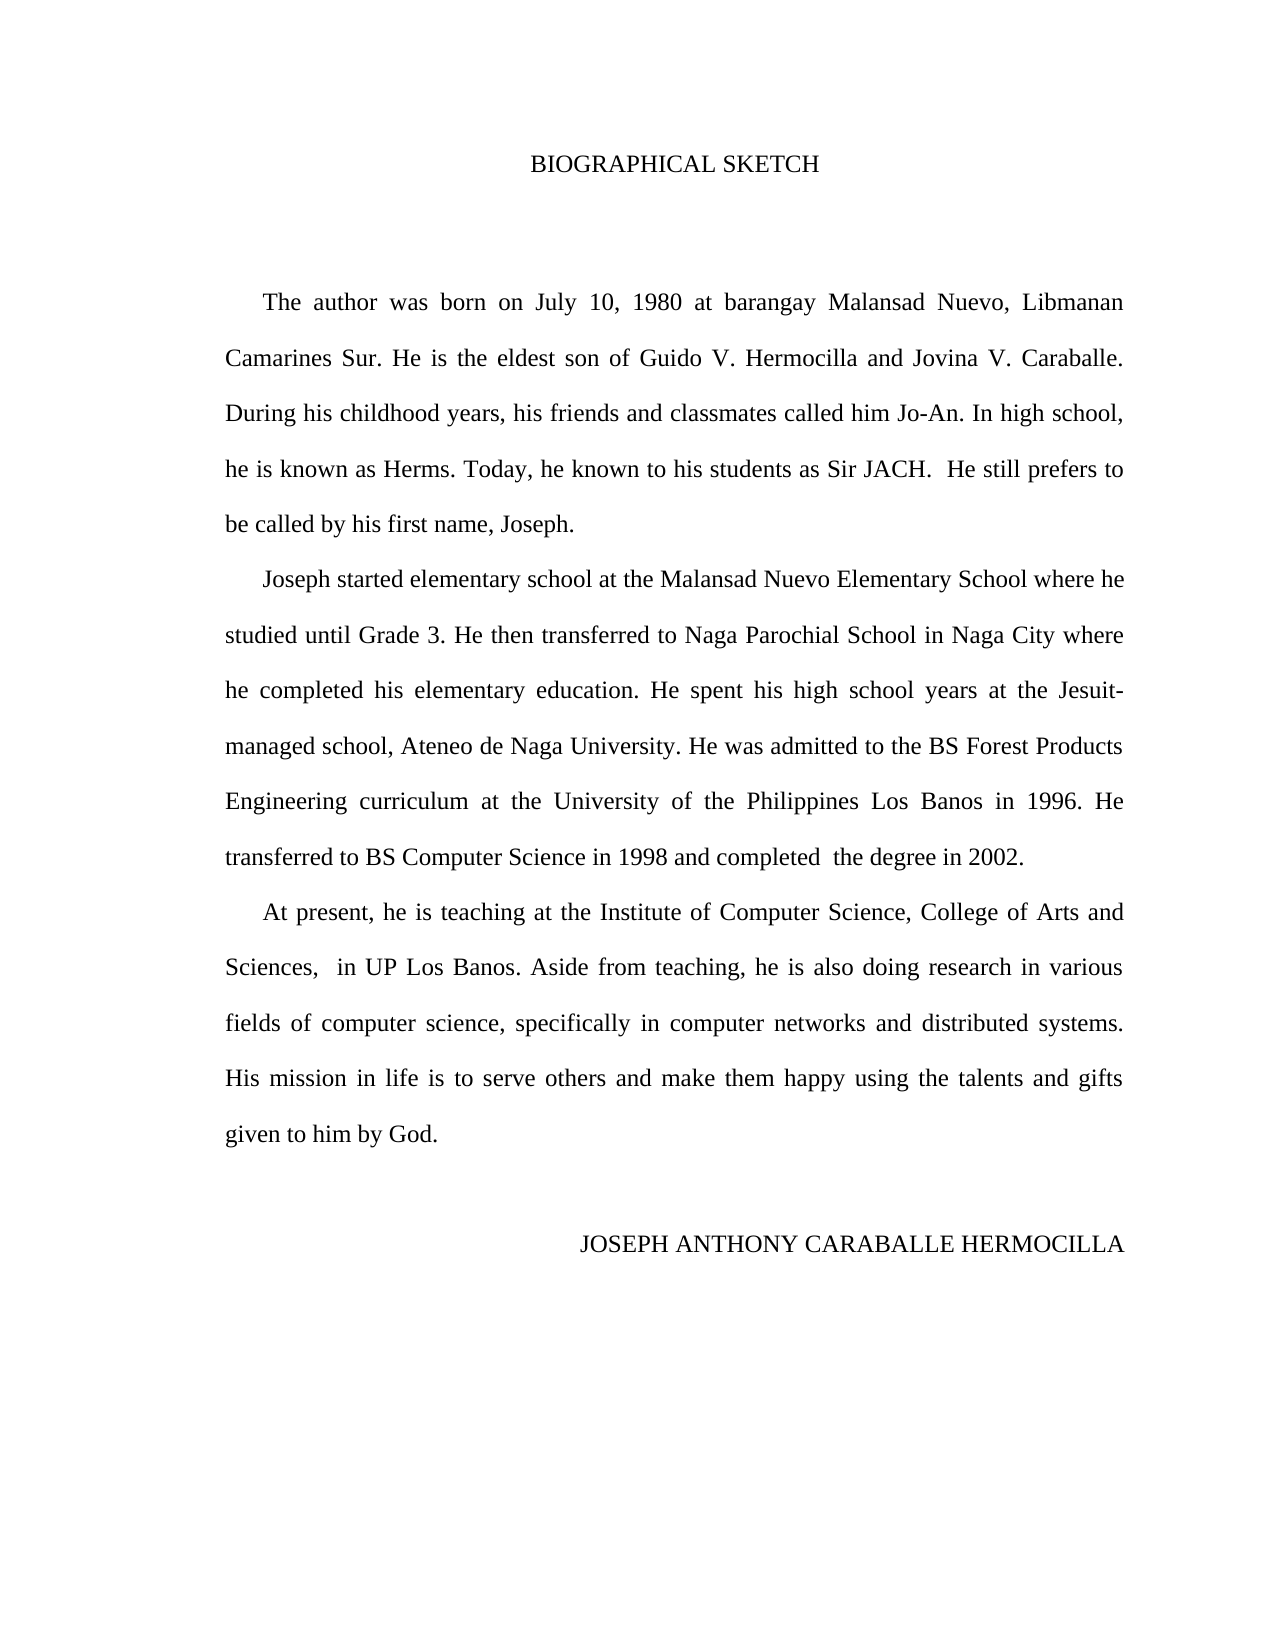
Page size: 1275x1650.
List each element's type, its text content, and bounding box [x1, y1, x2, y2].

subtitle BIOGRAPHICAL SKETCH [225, 150, 1125, 178]
text The author was born on July 10, 1980 at barangay Malansad Nuevo, Libmanan Camarines Sur. He is the eldest son of Guido V. Hermocilla and Jovina V. Caraballe. During his childhood years, his friends and classmates called him Jo-An. In high school, he is known as Herms. Today, he known to his students as Sir JACH. He still prefers to be called by his first name, Joseph. [225, 288, 1125, 538]
text JOSEPH ANTHONY CARABALLE HERMOCILLA [225, 1231, 1125, 1258]
text Joseph started elementary school at the Malansad Nuevo Elementary School where he studied until Grade 3. He then transferred to Naga Parochial School in Naga City where he completed his elementary education. He spent his high school years at the Jesuit-managed school, Ateneo de Naga University. He was admitted to the BS Forest Products Engineering curriculum at the University of the Philippines Los Banos in 1996. He transferred to BS Computer Science in 1998 and completed the degree in 2002. [225, 566, 1125, 870]
text At present, he is teaching at the Institute of Computer Science, College of Arts and Sciences, in UP Los Banos. Aside from teaching, he is also doing research in various fields of computer science, specifically in computer networks and distributed systems. His mission in life is to serve others and make them happy using the talents and gifts given to him by God. [225, 898, 1125, 1147]
